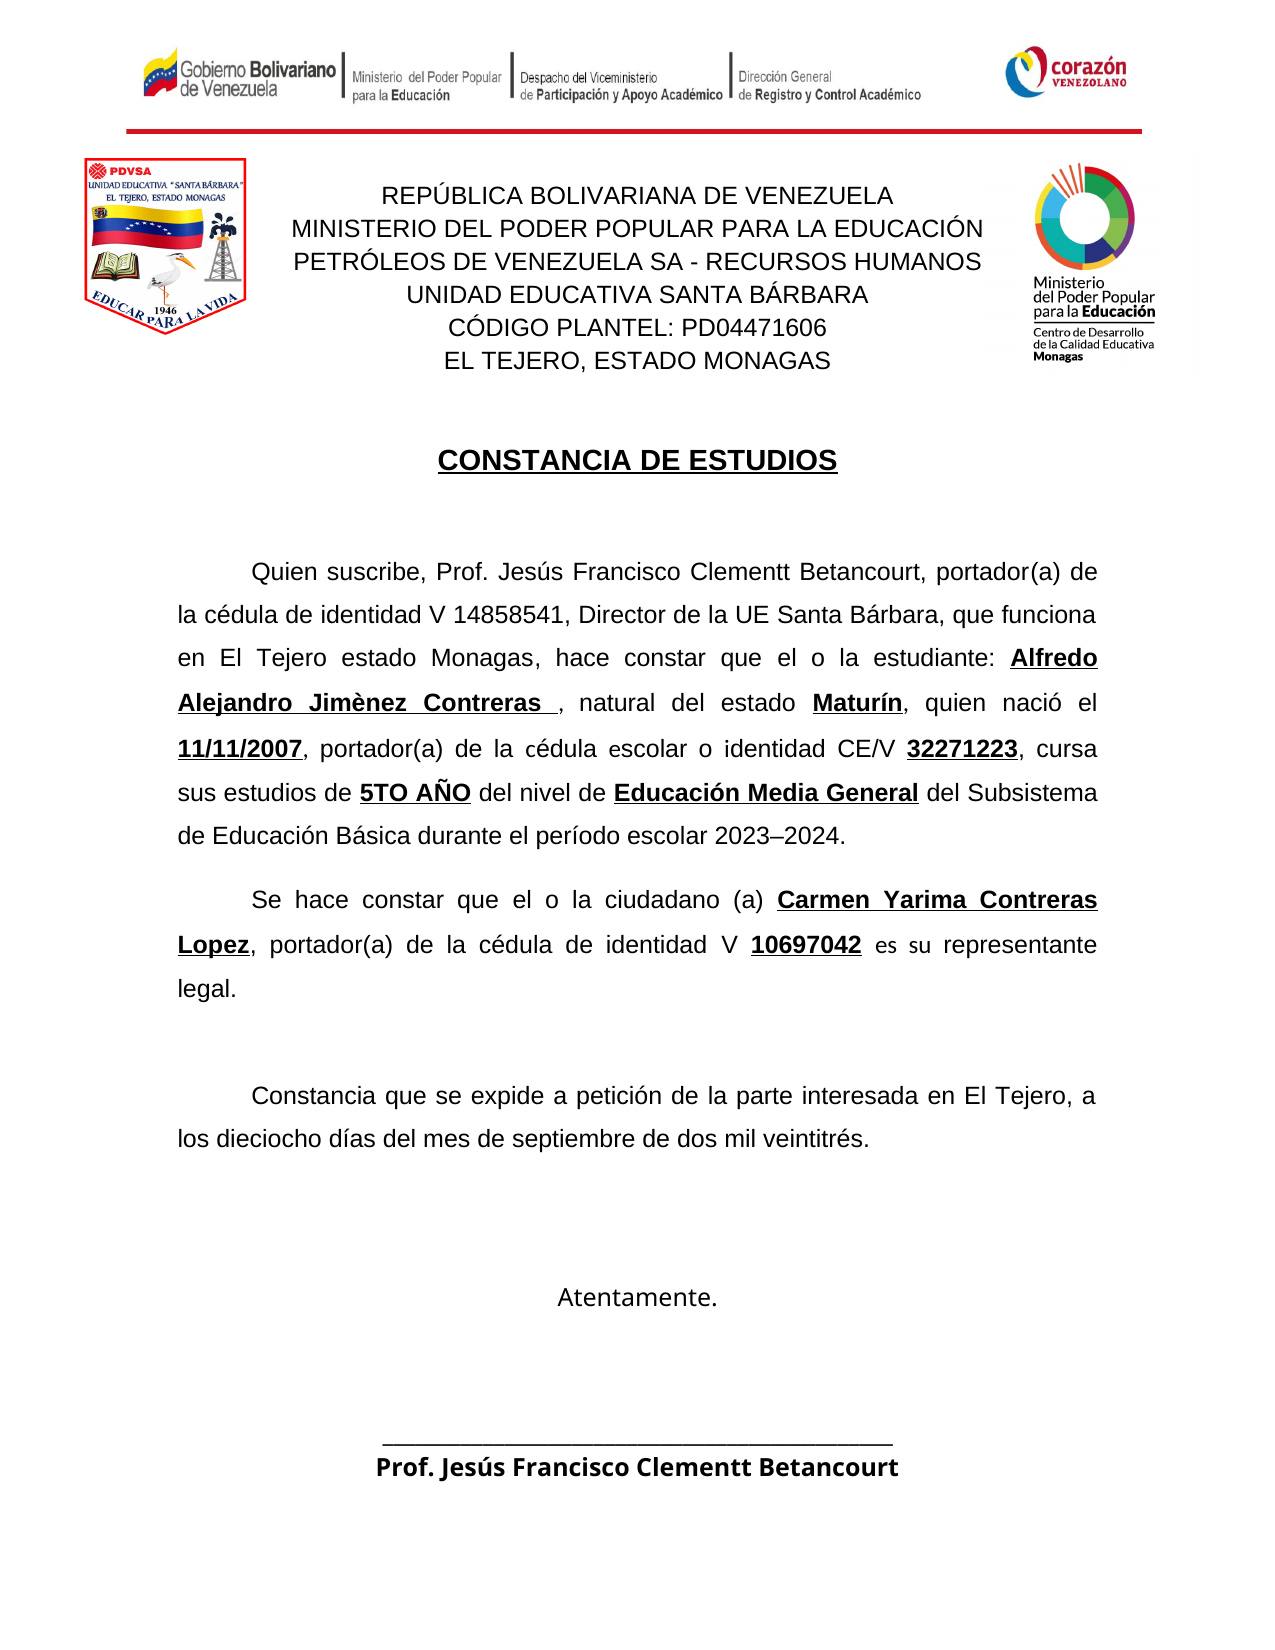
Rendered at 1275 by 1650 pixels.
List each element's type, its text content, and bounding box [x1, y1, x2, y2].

subtitle CONSTANCIA DE ESTUDIOS [177, 443, 1098, 476]
picture [79, 158, 252, 335]
subtitle PETRÓLEOS DE VENEZUELA SA - RECURSOS HUMANOS [252, 247, 978, 275]
text Se hace constar que el o la ciudadano (a) Carmen Yarima Contreras Lopez, portador(a) de la cédula de identidad V 10697042 es su representante legal. [177, 885, 1098, 1002]
text EL TEJERO, ESTADO MONAGAS [177, 346, 978, 374]
text Quien suscribe, Prof. Jesús Francisco Clementt Betancourt, portador(a) de la cédula de identidad V 14858541, Director de la UE Santa Bárbara, que funciona en El Tejero estado Monagas, hace constar que el o la estudiante: Alfredo Alejandro Jimènez Contreras , natural del estado Maturín, quien nació el 11/11/2007, portador(a) de la cédula escolar o identidad CE/V 32271223, cursa sus estudios de 5TO AÑO del nivel de Educación Media General del Subsistema de Educación Básica durante el período escolar 2023–2024. [177, 557, 1098, 849]
text CÓDIGO PLANTEL: PD04471606 [177, 313, 978, 341]
subtitle MINISTERIO DEL PODER POPULAR PARA LA EDUCACIÓN [252, 214, 978, 242]
text Constancia que se expide a petición de la parte interesada en El Tejero, a los dieciocho días del mes de septiembre de dos mil veintitrés. [177, 1081, 1098, 1153]
subtitle REPÚBLICA BOLIVARIANA DE VENEZUELA [252, 181, 978, 209]
picture [978, 153, 1200, 377]
picture [126, 11, 1142, 134]
text ______________________________________________ [177, 1416, 1098, 1450]
text Atentamente. [177, 1279, 1098, 1313]
text Prof. Jesús Francisco Clementt Betancourt [177, 1450, 1098, 1484]
text UNIDAD EDUCATIVA SANTA BÁRBARA [252, 280, 978, 308]
